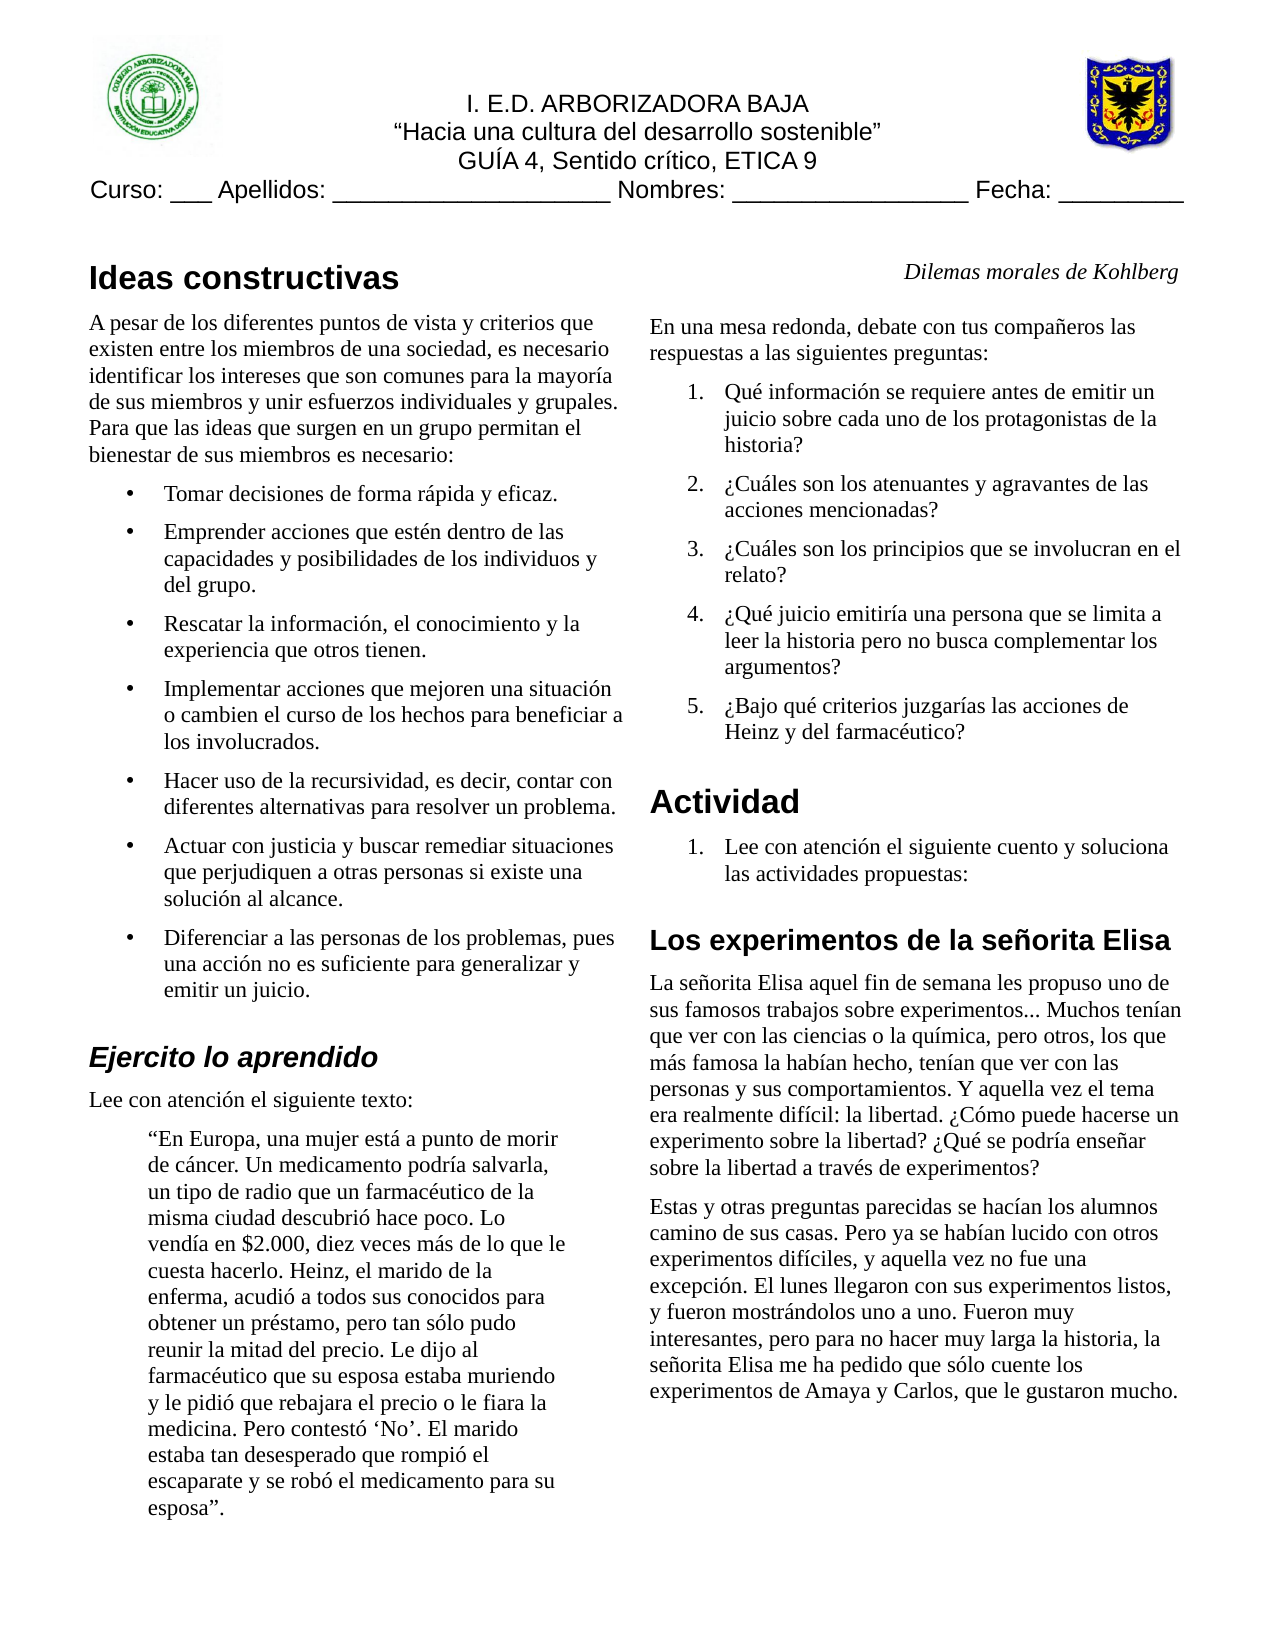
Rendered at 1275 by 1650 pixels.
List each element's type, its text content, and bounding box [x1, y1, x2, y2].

list Diferenciar a las personas de los problemas, pues una acción no es suficiente para generalizar y emitir un juicio. [126, 923, 626, 1003]
list Emprender acciones que estén dentro de las capacidades y posibilidades de los individuos y del grupo. [126, 518, 626, 597]
text Lee con atención el siguiente texto: [88, 1086, 626, 1112]
list Implementar acciones que mejoren una situación o cambien el curso de los hechos para beneficiar a los involucrados. [126, 675, 626, 754]
text Dilemas morales de Kohlberg [649, 258, 1186, 284]
list ¿Cuáles son los atenuantes y agravantes de las acciones mencionadas? [687, 470, 1186, 523]
subtitle Actividad [649, 782, 1186, 821]
list Qué información se requiere antes de emitir un juicio sobre cada uno de los protagonistas de la historia? [687, 378, 1186, 457]
text En una mesa redonda, debate con tus compañeros las respuestas a las siguientes preguntas: [649, 313, 1186, 366]
text A pesar de los diferentes puntos de vista y criterios que existen entre los miembros de una sociedad, es necesario identificar los intereses que son comunes para la mayoría de sus miembros y unir esfuerzos individuales y grupales. Para que las ideas que surgen en un grupo permitan el bienestar de sus miembros es necesario: [88, 309, 626, 467]
list ¿Bajo qué criterios juzgarías las acciones de Heinz y del farmacéutico? [687, 692, 1186, 744]
list Lee con atención el siguiente cuento y soluciona las actividades propuestas: [687, 833, 1186, 886]
picture [92, 35, 148, 157]
list ¿Qué juicio emitiría una persona que se limita a leer la historia pero no busca complementar los argumentos? [687, 600, 1186, 679]
list Tomar decisiones de forma rápida y eficaz. [126, 479, 626, 506]
subtitle Ideas constructivas [88, 258, 626, 296]
subtitle Los experimentos de la señorita Elisa [649, 923, 1186, 957]
text “En Europa, una mujer está a punto de morir de cáncer. Un medicamento podría salvarla, un tipo de radio que un farmacéutico de la misma ciudad descubrió hace poco. Lo vendía en $2.000, diez veces más de lo que le cuesta hacerlo. Heinz, el marido de la enferma, acudió a todos sus conocidos para obtener un préstamo, pero tan sólo pudo reunir la mitad del precio. Le dijo al farmacéutico que su esposa estaba muriendo y le pidió que rebajara el precio o le fiara la medicina. Pero contestó ‘No’. El marido estaba tan desesperado que rompió el escaparate y se robó el medicamento para su esposa”. [148, 1125, 567, 1520]
list Actuar con justicia y buscar remediar situaciones que perjudiquen a otras personas si existe una solución al alcance. [126, 832, 626, 911]
subtitle Ejercito lo aprendido [88, 1040, 626, 1074]
list ¿Cuáles son los principios que se involucran en el relato? [687, 535, 1186, 588]
text La señorita Elisa aquel fin de semana les propuso uno de sus famosos trabajos sobre experimentos... Muchos tenían que ver con las ciencias o la química, pero otros, los que más famosa la habían hecho, tenían que ver con las personas y sus comportamientos. Y aquella vez el tema era realmente difícil: la libertad. ¿Cómo puede hacerse un experimento sobre la libertad? ¿Qué se podría enseñar sobre la libertad a través de experimentos? [649, 969, 1186, 1180]
list Hacer uso de la recursividad, es decir, contar con diferentes alternativas para resolver un problema. [126, 767, 626, 819]
text Estas y otras preguntas parecidas se hacían los alumnos camino de sus casas. Pero ya se habían lucido con otros experimentos difíciles, y aquella vez no fue una excepción. El lunes llegaron con sus experimentos listos, y fueron mostrándolos uno a uno. Fueron muy interesantes, pero para no hacer muy larga la historia, la señorita Elisa me ha pedido que sólo cuente los experimentos de Amaya y Carlos, que le gustaron mucho. [649, 1193, 1186, 1404]
list Rescatar la información, el conocimiento y la experiencia que otros tienen. [126, 610, 626, 663]
picture [1079, 50, 1178, 157]
